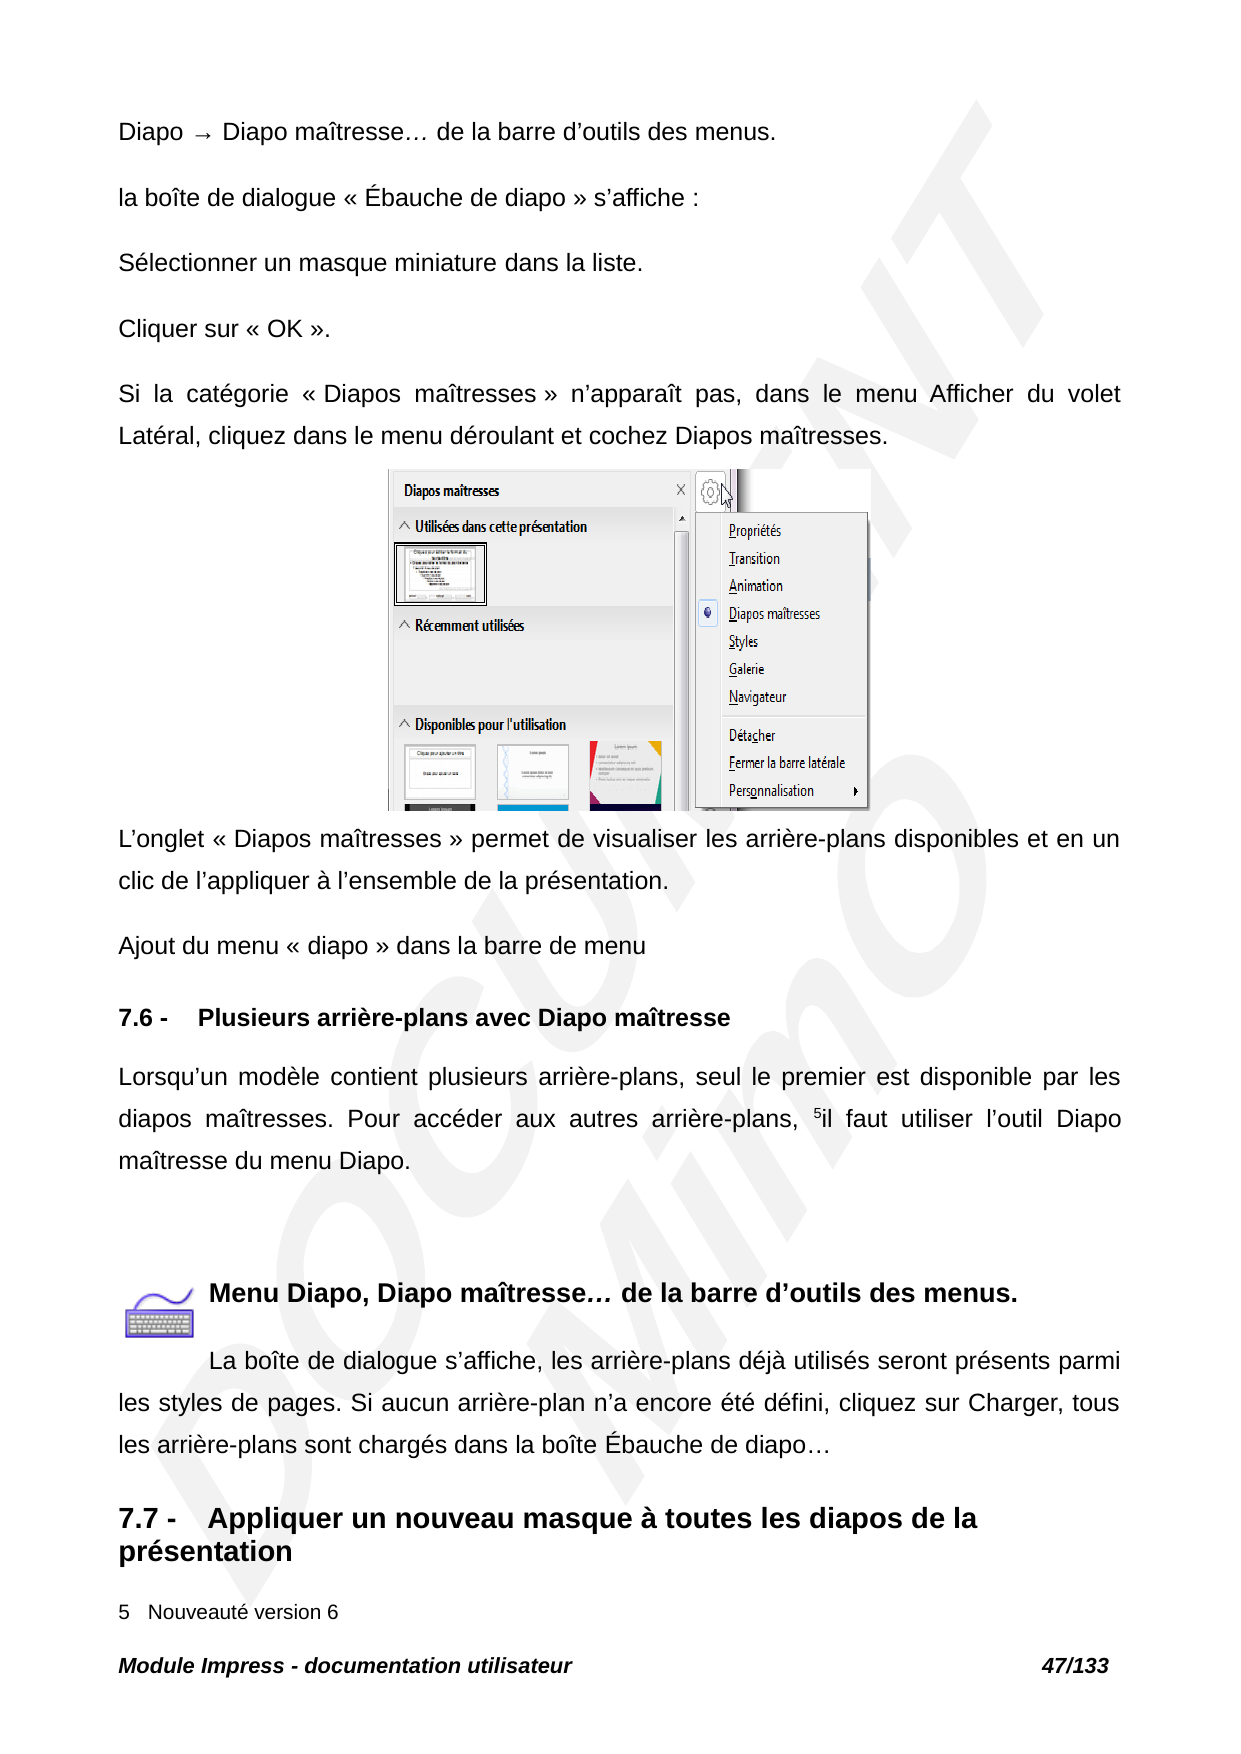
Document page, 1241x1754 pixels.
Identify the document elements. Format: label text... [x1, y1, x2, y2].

text la boîte de dialogue « Ébauche de diapo » s’affiche : [118, 183, 1122, 211]
picture [121, 1277, 197, 1352]
picture [388, 469, 871, 811]
text Nouveauté version 6 [118, 1601, 1122, 1624]
text Sélectionner un masque miniature dans la liste. [118, 249, 1122, 277]
text Diapo → Diapo maîtresse… de la barre d’outils des menus. [118, 118, 1122, 146]
text Menu Diapo, Diapo maîtresse… de la barre d’outils des menus. [197, 1278, 1122, 1308]
subtitle Appliquer un nouveau masque à toutes les diapos de la présentation [118, 1502, 1122, 1567]
text Lorsqu’un modèle contient plusieurs arrière-plans, seul le premier est disponible par les diapos maîtresses. Pour accéder aux autres arrière-plans, il faut utiliser l’outil Diapo maîtresse du menu Diapo. [118, 1063, 1122, 1175]
text Ajout du menu « diapo » dans la barre de menu [118, 932, 1122, 960]
text Cliquer sur « OK ». [118, 314, 1122, 342]
subtitle Plusieurs arrière-plans avec Diapo maîtresse [118, 1003, 1122, 1031]
text L’onglet « Diapos maîtresses » permet de visualiser les arrière-plans disponibles et en un clic de l’appliquer à l’ensemble de la présentation. [118, 487, 1122, 894]
text Si la catégorie « Diapos maîtresses » n’apparaît pas, dans le menu Afficher du volet Latéral, cliquez dans le menu déroulant et cochez Diapos maîtresses. [118, 380, 1122, 450]
text La boîte de dialogue s’affiche, les arrière-plans déjà utilisés seront présents parmi les styles de pages. Si aucun arrière-plan n’a encore été défini, cliquez sur Charger, tous les arrière-plans sont chargés dans la boîte Ébauche de diapo… [118, 1347, 1122, 1459]
